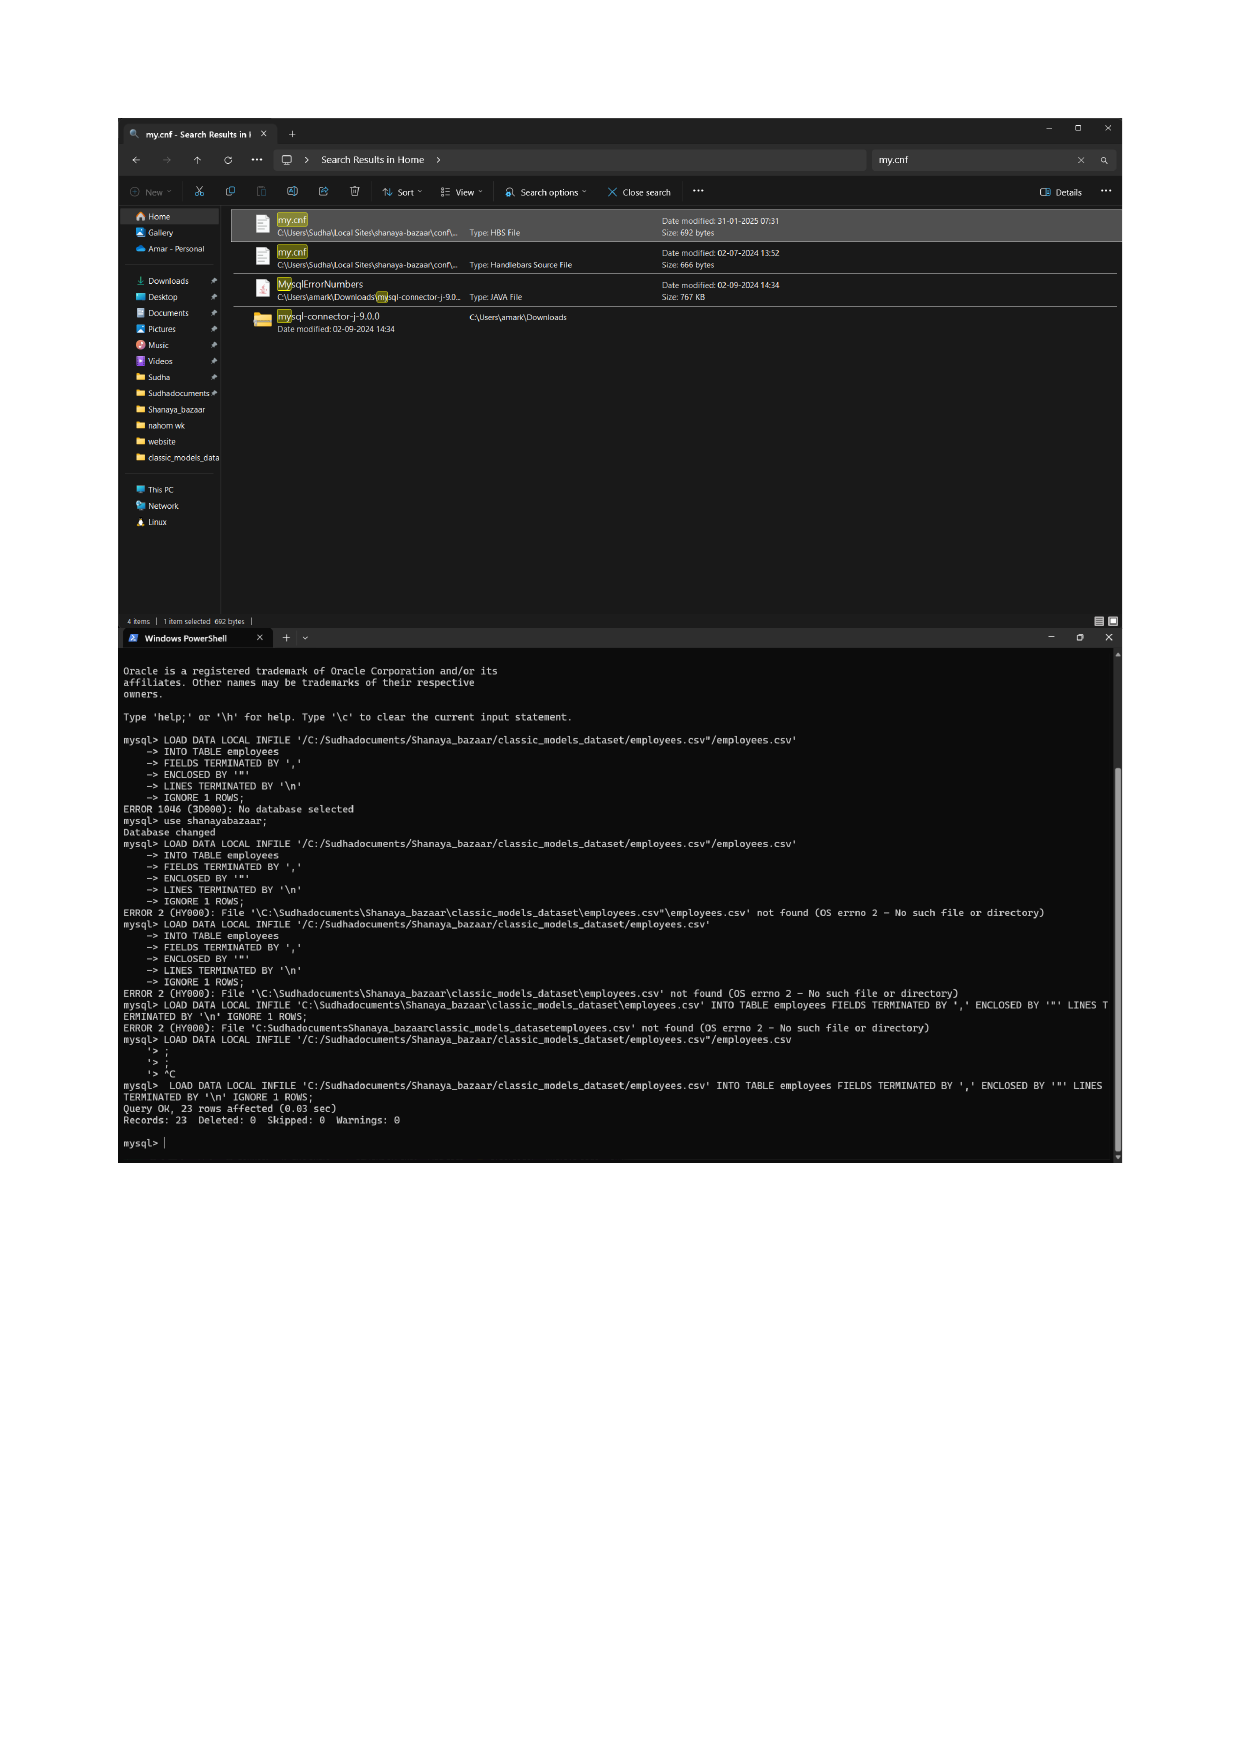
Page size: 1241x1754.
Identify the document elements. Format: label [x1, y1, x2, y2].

picture [118, 118, 1123, 1163]
